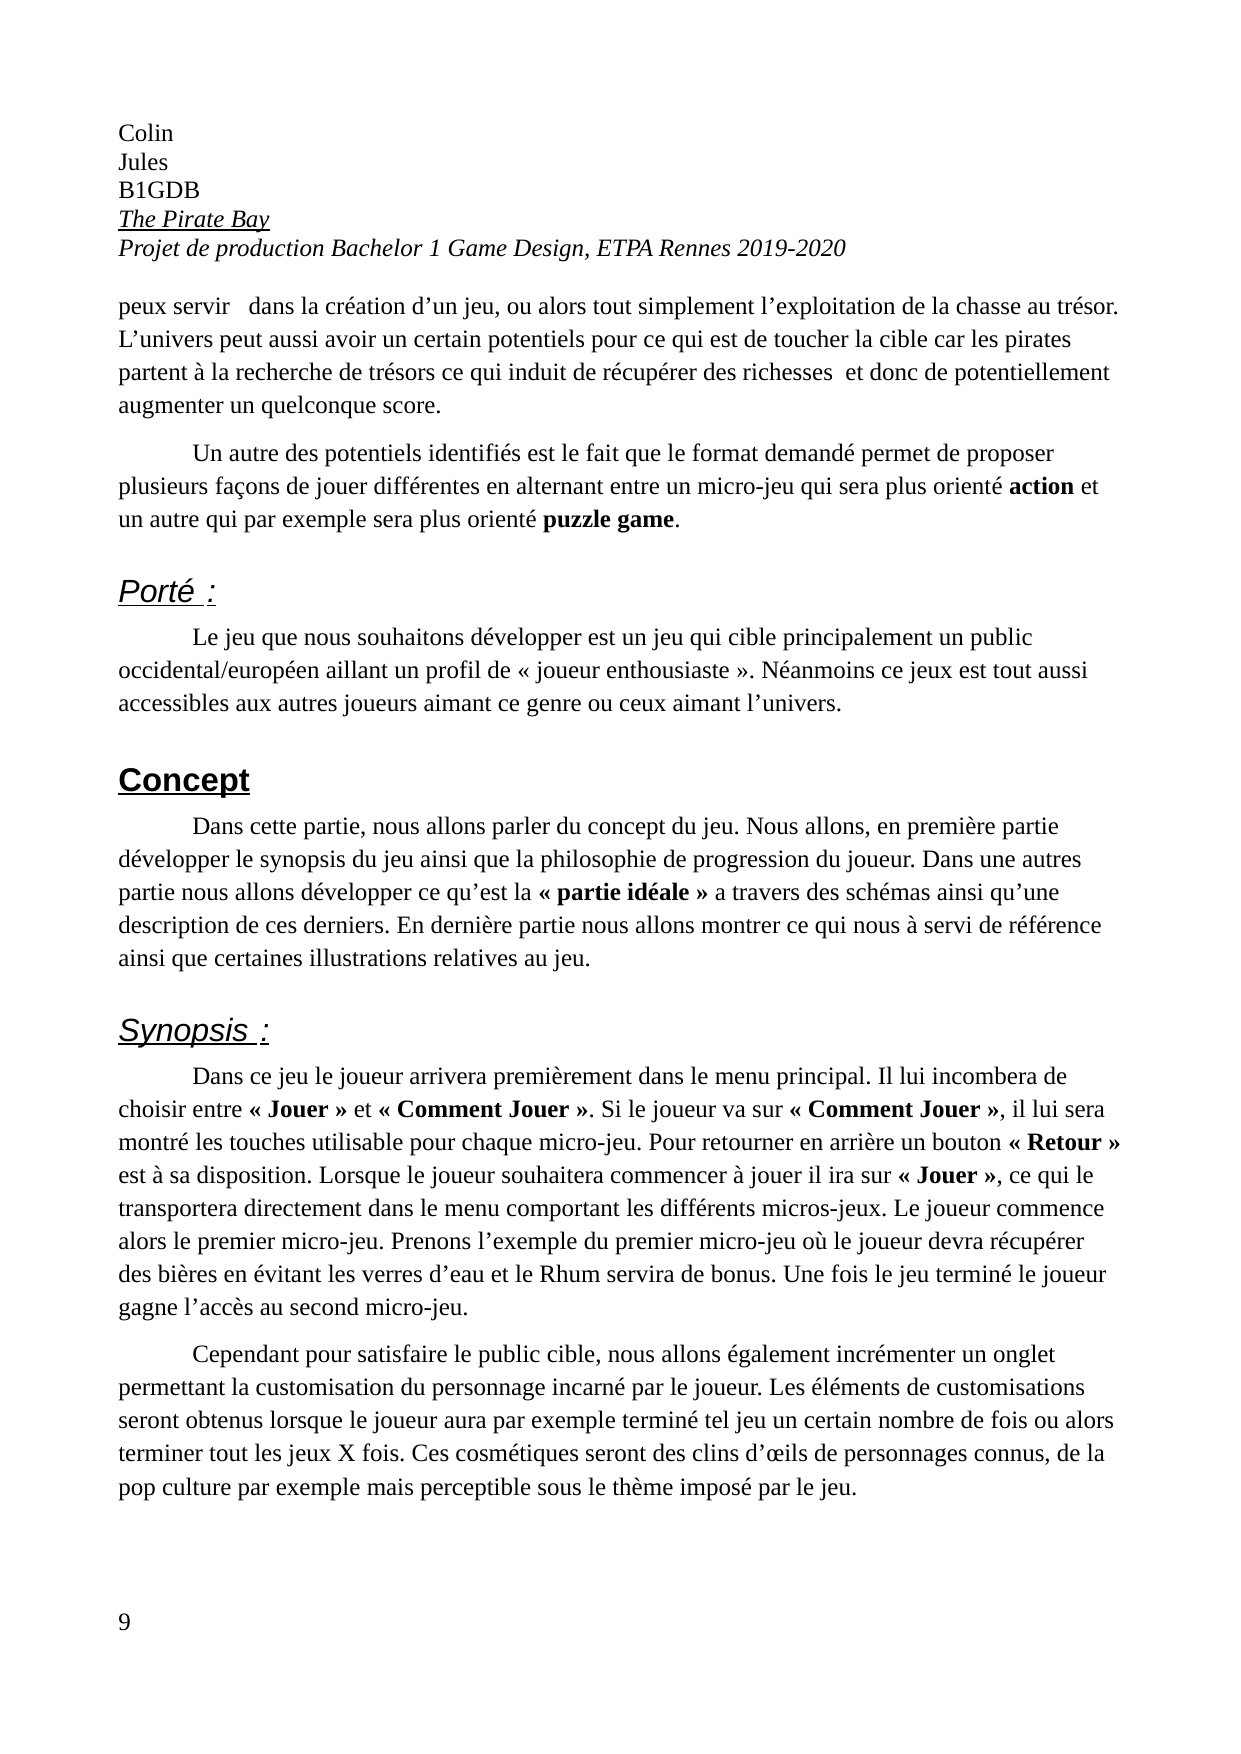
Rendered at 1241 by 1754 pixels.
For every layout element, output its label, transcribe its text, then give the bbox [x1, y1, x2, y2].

text peux servir dans la création d’un jeu, ou alors tout simplement l’exploitation de la chasse au trésor. L’univers peut aussi avoir un certain potentiels pour ce qui est de toucher la cible car les pirates partent à la recherche de trésors ce qui induit de récupérer des richesses et donc de potentiellement augmenter un quelconque score. [118, 291, 1122, 419]
text Le jeu que nous souhaitons développer est un jeu qui cible principalement un public occidental/européen aillant un profil de « joueur enthousiaste ». Néanmoins ce jeux est tout aussi accessibles aux autres joueurs aimant ce genre ou ceux aimant l’univers. [118, 622, 1122, 717]
text Un autre des potentiels identifiés est le fait que le format demandé permet de proposer plusieurs façons de jouer différentes en alternant entre un micro-jeu qui sera plus orienté action et un autre qui par exemple sera plus orienté puzzle game. [118, 438, 1122, 533]
subtitle Concept [118, 761, 1122, 798]
text Dans cette partie, nous allons parler du concept du jeu. Nous allons, en première partie développer le synopsis du jeu ainsi que la philosophie de progression du joueur. Dans une autres partie nous allons développer ce qu’est la « partie idéale » a travers des schémas ainsi qu’une description de ces derniers. En dernière partie nous allons montrer ce qui nous à servi de référence ainsi que certaines illustrations relatives au jeu. [118, 811, 1122, 972]
text Dans ce jeu le joueur arrivera premièrement dans le menu principal. Il lui incombera de choisir entre « Jouer » et « Comment Jouer ». Si le joueur va sur « Comment Jouer », il lui sera montré les touches utilisable pour chaque micro-jeu. Pour retourner en arrière un bouton « Retour » est à sa disposition. Lorsque le joueur souhaitera commencer à jouer il ira sur « Jouer », ce qui le transportera directement dans le menu comportant les différents micros-jeux. Le joueur commence alors le premier micro-jeu. Prenons l’exemple du premier micro-jeu où le joueur devra récupérer des bières en évitant les verres d’eau et le Rhum servira de bonus. Une fois le jeu terminé le joueur gagne l’accès au second micro-jeu. [118, 1061, 1122, 1321]
subtitle Porté : [118, 572, 1122, 609]
subtitle Synopsis : [118, 1011, 1122, 1048]
text Cependant pour satisfaire le public cible, nous allons également incrémenter un onglet permettant la customisation du personnage incarné par le joueur. Les éléments de customisations seront obtenus lorsque le joueur aura par exemple terminé tel jeu un certain nombre de fois ou alors terminer tout les jeux X fois. Ces cosmétiques seront des clins d’œils de personnages connus, de la pop culture par exemple mais perceptible sous le thème imposé par le jeu. [118, 1339, 1122, 1500]
